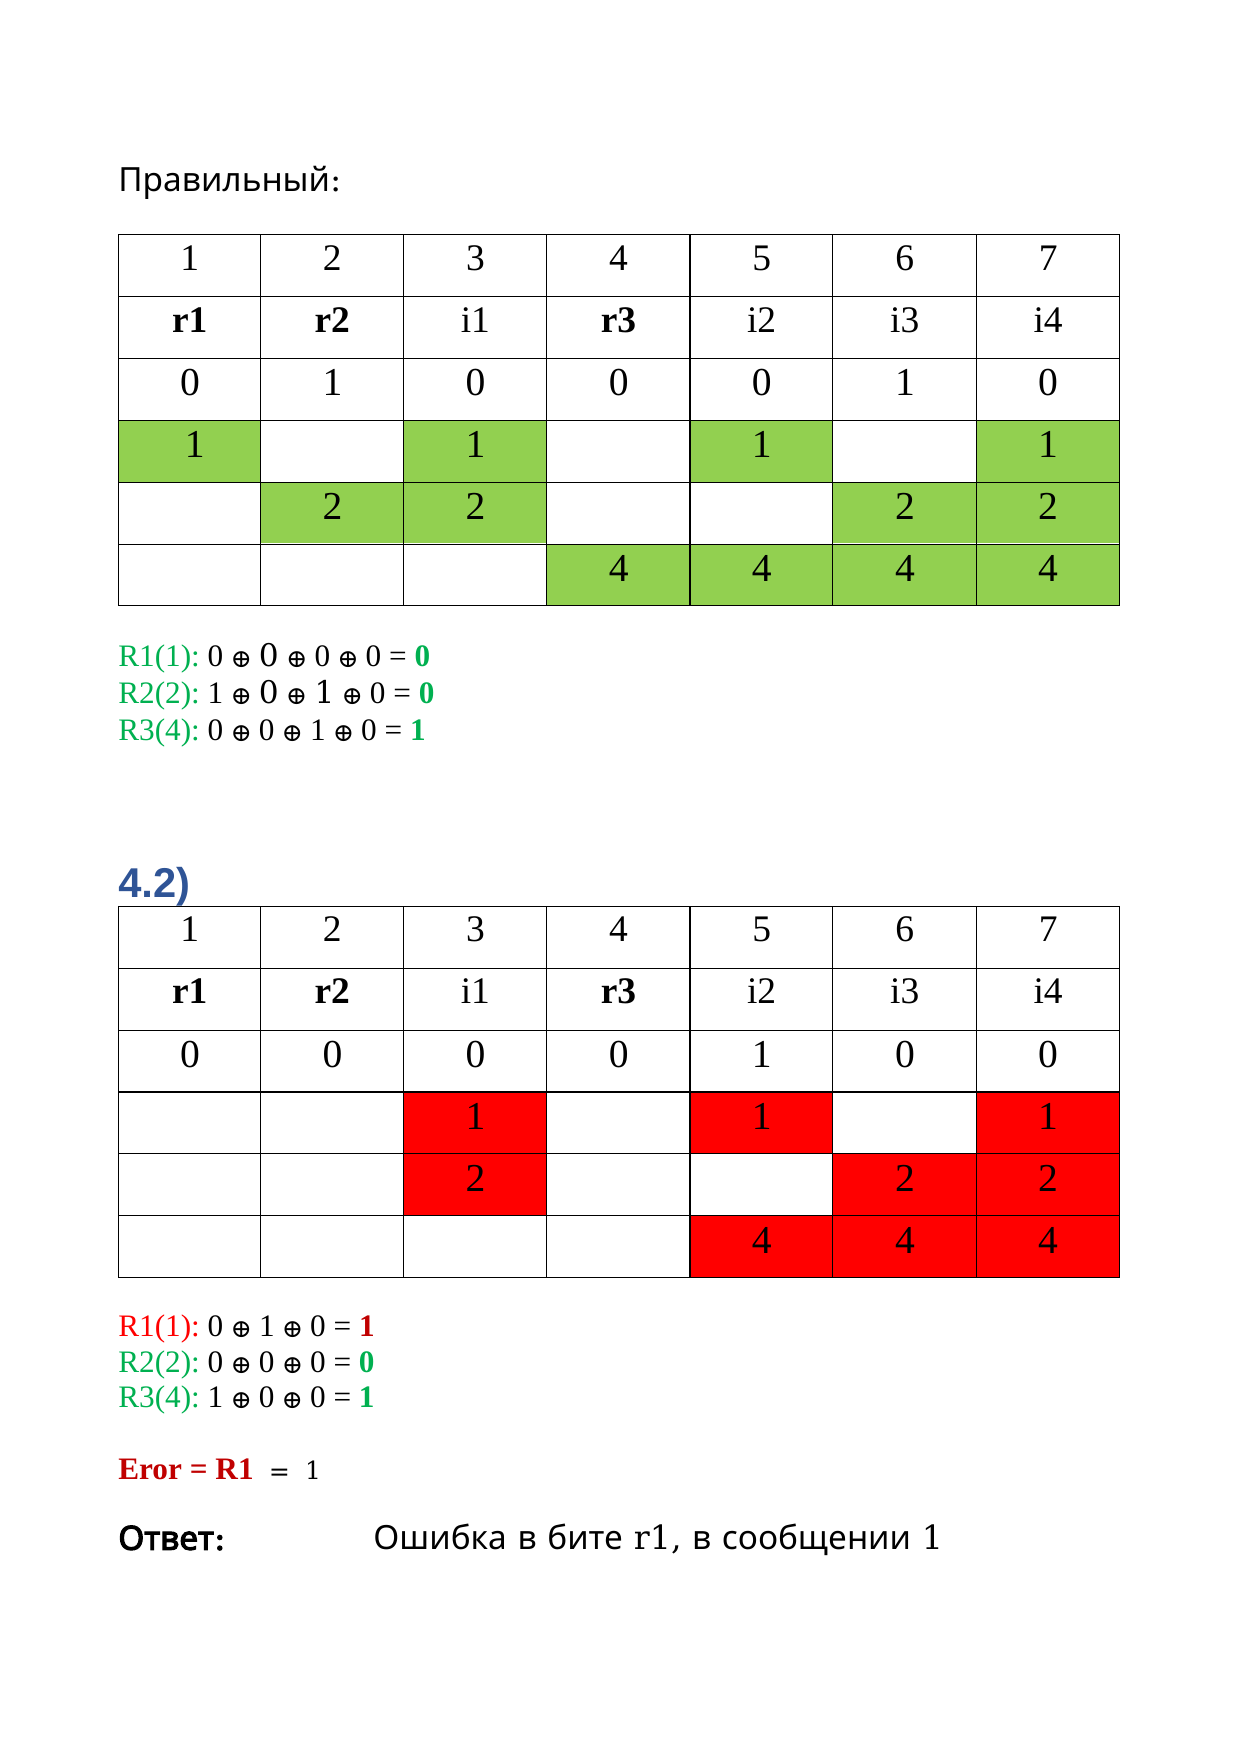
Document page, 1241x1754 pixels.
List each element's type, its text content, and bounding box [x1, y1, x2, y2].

table_cell i1 [404, 969, 546, 1029]
table_cell 2 [977, 1154, 1119, 1215]
table_cell 1 [691, 1031, 832, 1091]
table_cell i3 [833, 297, 976, 358]
table_cell [547, 421, 689, 482]
table_cell 4 [691, 545, 832, 605]
table_cell i2 [691, 969, 832, 1029]
table_cell [404, 1216, 546, 1277]
table_cell i1 [404, 297, 546, 358]
table_cell 1 [833, 359, 976, 420]
table_cell 2 [833, 1154, 976, 1215]
table_header 7 [977, 907, 1119, 968]
table_cell 1 [691, 1093, 832, 1153]
text R2(2): 0 ⊕ 0 ⊕ 0 = 0 [118, 1343, 1122, 1379]
table_cell [261, 421, 403, 482]
table_cell 2 [833, 483, 976, 543]
text R3(4): 0 ⊕ 0 ⊕ 1 ⊕ 0 = 1 [118, 711, 1122, 747]
table_cell [691, 1154, 832, 1215]
table_cell 0 [404, 1031, 546, 1091]
table_cell i2 [691, 297, 832, 358]
table_cell [261, 1093, 403, 1153]
table_header 7 [977, 235, 1119, 296]
table_header 2 [261, 907, 403, 968]
table_cell 4 [691, 1216, 832, 1277]
table_header 4 [547, 907, 689, 968]
table_cell [119, 1154, 260, 1215]
table_header 3 [404, 235, 546, 296]
table_cell 4 [977, 545, 1119, 605]
table_cell i4 [977, 969, 1119, 1029]
table_header 1 [119, 907, 260, 968]
table_cell 1 [404, 421, 546, 482]
table_cell [833, 1093, 976, 1153]
text Ответ: Ошибка в бите r1, в сообщении 1 [118, 1517, 1122, 1557]
text Eror = R1 = 1 [118, 1451, 1122, 1487]
table_cell [119, 545, 260, 605]
table_cell r1 [119, 969, 260, 1029]
table_cell 0 [977, 1031, 1119, 1091]
table_header 5 [691, 235, 832, 296]
table_cell [119, 1216, 260, 1277]
table_cell 0 [119, 1031, 260, 1091]
text Правильный: [118, 158, 1122, 198]
text R2(2): 1 ⊕ 0 ⊕ 1 ⊕ 0 = 0 [118, 673, 1122, 711]
table_cell [833, 421, 976, 482]
table_header 3 [404, 907, 546, 968]
table_cell 1 [977, 421, 1119, 482]
table_cell 0 [833, 1031, 976, 1091]
table_cell i4 [977, 297, 1119, 358]
table_cell r1 [119, 297, 260, 358]
table_cell [547, 483, 689, 543]
table_header 6 [833, 907, 976, 968]
table_cell [547, 1093, 689, 1153]
table_cell [261, 1154, 403, 1215]
table_cell r2 [261, 297, 403, 358]
table_cell 0 [977, 359, 1119, 420]
table_cell 0 [547, 359, 689, 420]
table_cell 0 [261, 1031, 403, 1091]
text R1(1): 0 ⊕ 1 ⊕ 0 = 1 [118, 1307, 1122, 1343]
table_cell 0 [404, 359, 546, 420]
table_cell 4 [833, 1216, 976, 1277]
table_cell 1 [977, 1093, 1119, 1153]
table_cell 0 [119, 359, 260, 420]
table_header 6 [833, 235, 976, 296]
text R3(4): 1 ⊕ 0 ⊕ 0 = 1 [118, 1379, 1122, 1415]
table_cell [119, 483, 260, 543]
table_cell [547, 1216, 689, 1277]
table_cell 2 [404, 483, 546, 543]
table_cell 4 [977, 1216, 1119, 1277]
table_cell 1 [261, 359, 403, 420]
table_cell 4 [547, 545, 689, 605]
table_cell r3 [547, 969, 689, 1029]
text R1(1): 0 ⊕ 0 ⊕ 0 ⊕ 0 = 0 [118, 635, 1122, 673]
table_cell r2 [261, 969, 403, 1029]
table_cell 1 [691, 421, 832, 482]
table_cell 1 [119, 421, 260, 482]
subtitle 4.2) [118, 858, 1122, 906]
table_header 2 [261, 235, 403, 296]
table_cell 0 [691, 359, 832, 420]
table_cell [119, 1093, 260, 1153]
table_cell 1 [404, 1093, 546, 1153]
table_cell [691, 483, 832, 543]
table_cell [261, 1216, 403, 1277]
table_header 5 [691, 907, 832, 968]
table_cell 2 [261, 483, 403, 543]
table_cell r3 [547, 297, 689, 358]
table_cell i3 [833, 969, 976, 1029]
table_cell 0 [547, 1031, 689, 1091]
table_cell 4 [833, 545, 976, 605]
table_header 4 [547, 235, 689, 296]
table_cell [261, 545, 403, 605]
table_cell 2 [404, 1154, 546, 1215]
table_cell [547, 1154, 689, 1215]
table_cell [404, 545, 546, 605]
table_header 1 [119, 235, 260, 296]
table_cell 2 [977, 483, 1119, 543]
